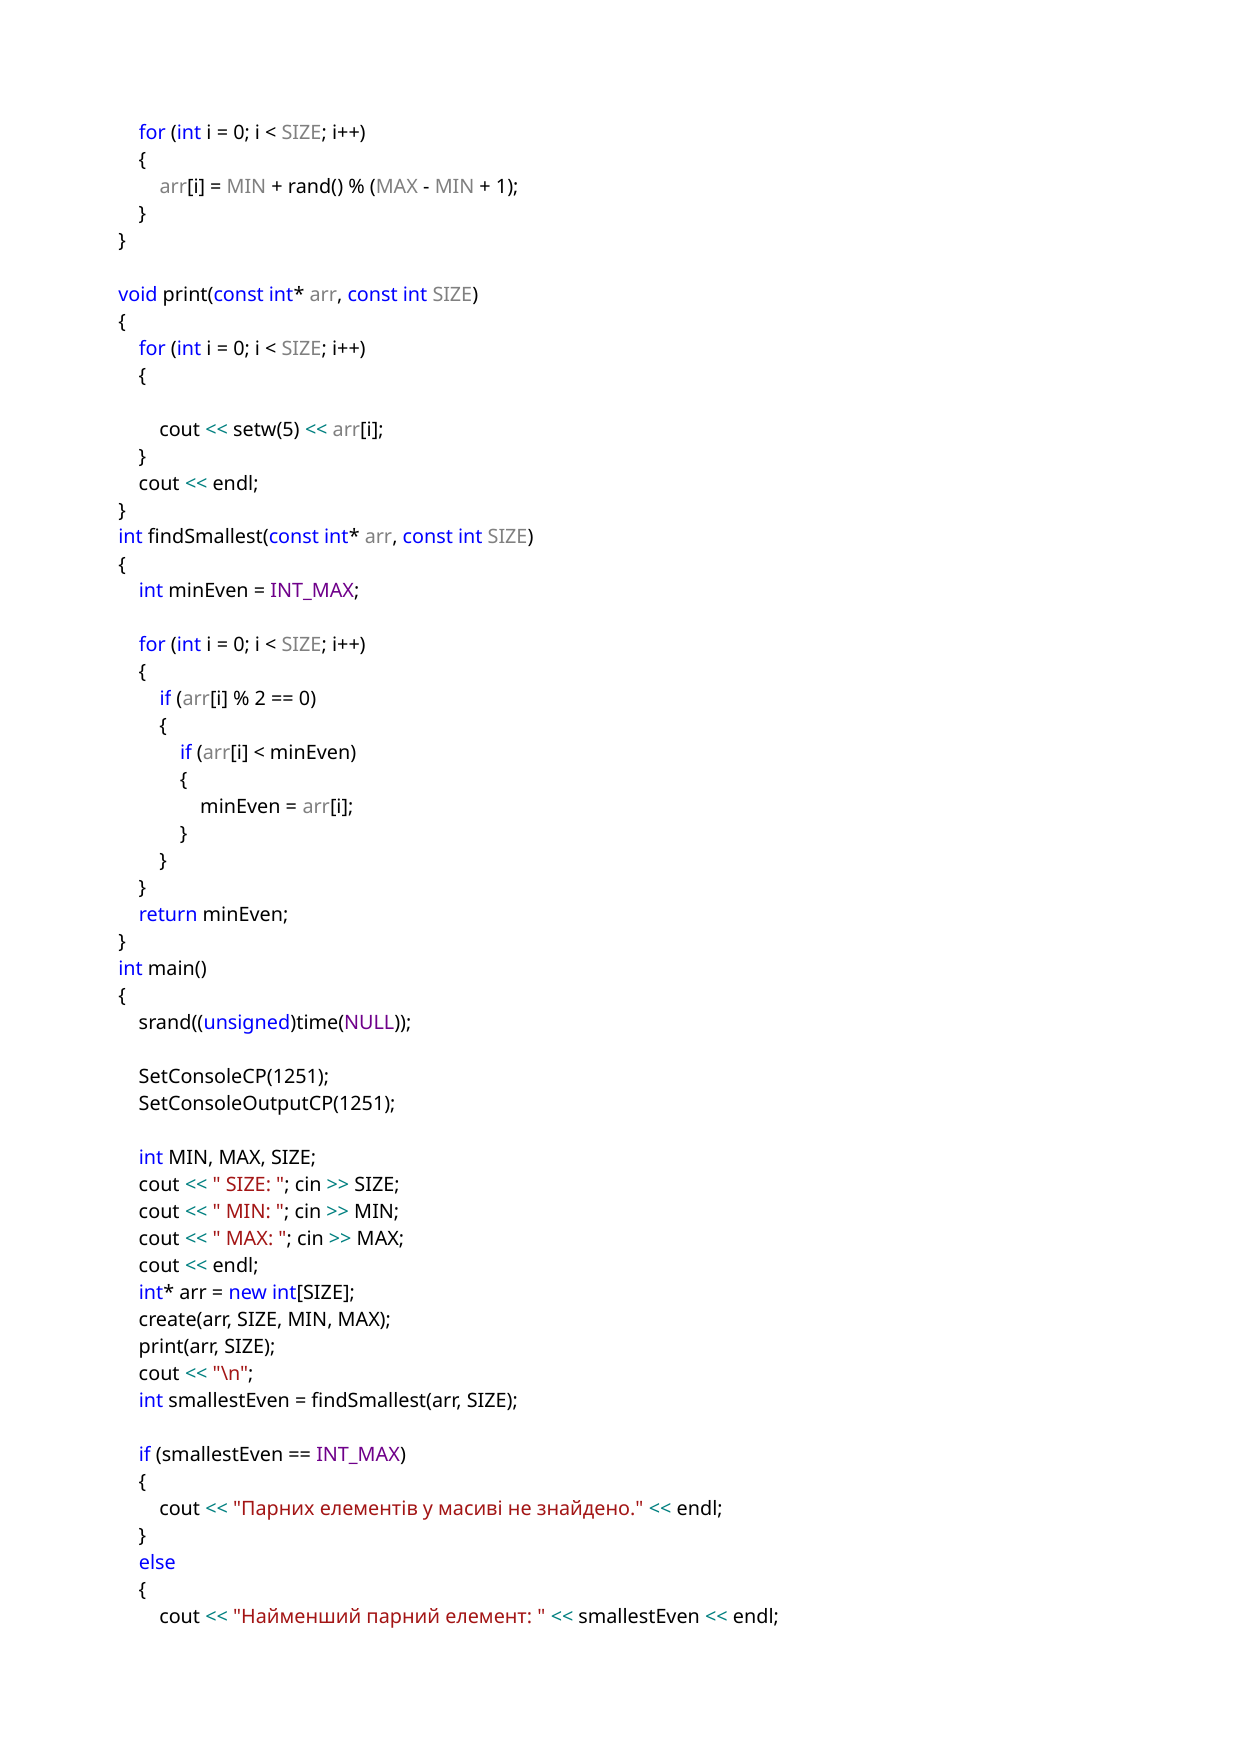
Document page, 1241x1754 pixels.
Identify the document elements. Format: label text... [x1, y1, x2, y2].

text { [118, 361, 1122, 388]
text cout << "Найменший парний елемент: " << smallestEven << endl; [118, 1602, 1122, 1629]
text print(arr, SIZE); [118, 1332, 1122, 1359]
text { [118, 766, 1122, 793]
text } [118, 1521, 1122, 1548]
text void print(const int* arr, const int SIZE) [118, 280, 1122, 307]
text srand((unsigned)time(NULL)); [118, 1008, 1122, 1035]
text return minEven; [118, 901, 1122, 927]
text int MIN, MAX, SIZE; [118, 1143, 1122, 1170]
text cout << endl; [118, 1251, 1122, 1278]
text int minEven = INT_MAX; [118, 577, 1122, 604]
text if (smallestEven == INT_MAX) [118, 1440, 1122, 1467]
text cout << "Парних елементів у масиві не знайдено." << endl; [118, 1494, 1122, 1521]
text { [118, 145, 1122, 172]
text cout << endl; [118, 469, 1122, 496]
text create(arr, SIZE, MIN, MAX); [118, 1305, 1122, 1332]
text else [118, 1548, 1122, 1575]
text } [118, 226, 1122, 253]
text } [118, 927, 1122, 954]
text { [118, 307, 1122, 334]
text minEven = arr[i]; [118, 793, 1122, 819]
text cout << " SIZE: "; cin >> SIZE; [118, 1170, 1122, 1197]
text cout << setw(5) << arr[i]; [118, 415, 1122, 442]
text cout << "\n"; [118, 1359, 1122, 1386]
text cout << " MAX: "; cin >> MAX; [118, 1224, 1122, 1251]
text int findSmallest(const int* arr, const int SIZE) [118, 523, 1122, 550]
text } [118, 496, 1122, 523]
text for (int i = 0; i < SIZE; i++) [118, 334, 1122, 361]
text { [118, 1575, 1122, 1602]
text if (arr[i] < minEven) [118, 739, 1122, 766]
text { [118, 550, 1122, 577]
text int main() [118, 954, 1122, 981]
text { [118, 1467, 1122, 1494]
text int* arr = new int[SIZE]; [118, 1278, 1122, 1305]
text int smallestEven = findSmallest(arr, SIZE); [118, 1386, 1122, 1413]
text } [118, 873, 1122, 901]
text } [118, 442, 1122, 469]
text arr[i] = MIN + rand() % (MAX - MIN + 1); [118, 172, 1122, 199]
text cout << " MIN: "; cin >> MIN; [118, 1197, 1122, 1224]
text for (int i = 0; i < SIZE; i++) [118, 118, 1122, 145]
text } [118, 199, 1122, 226]
text { [118, 981, 1122, 1008]
text SetConsoleOutputCP(1251); [118, 1089, 1122, 1116]
text { [118, 712, 1122, 739]
text } [118, 819, 1122, 847]
text { [118, 658, 1122, 685]
text for (int i = 0; i < SIZE; i++) [118, 631, 1122, 658]
text SetConsoleCP(1251); [118, 1062, 1122, 1089]
text if (arr[i] % 2 == 0) [118, 685, 1122, 712]
text } [118, 847, 1122, 873]
